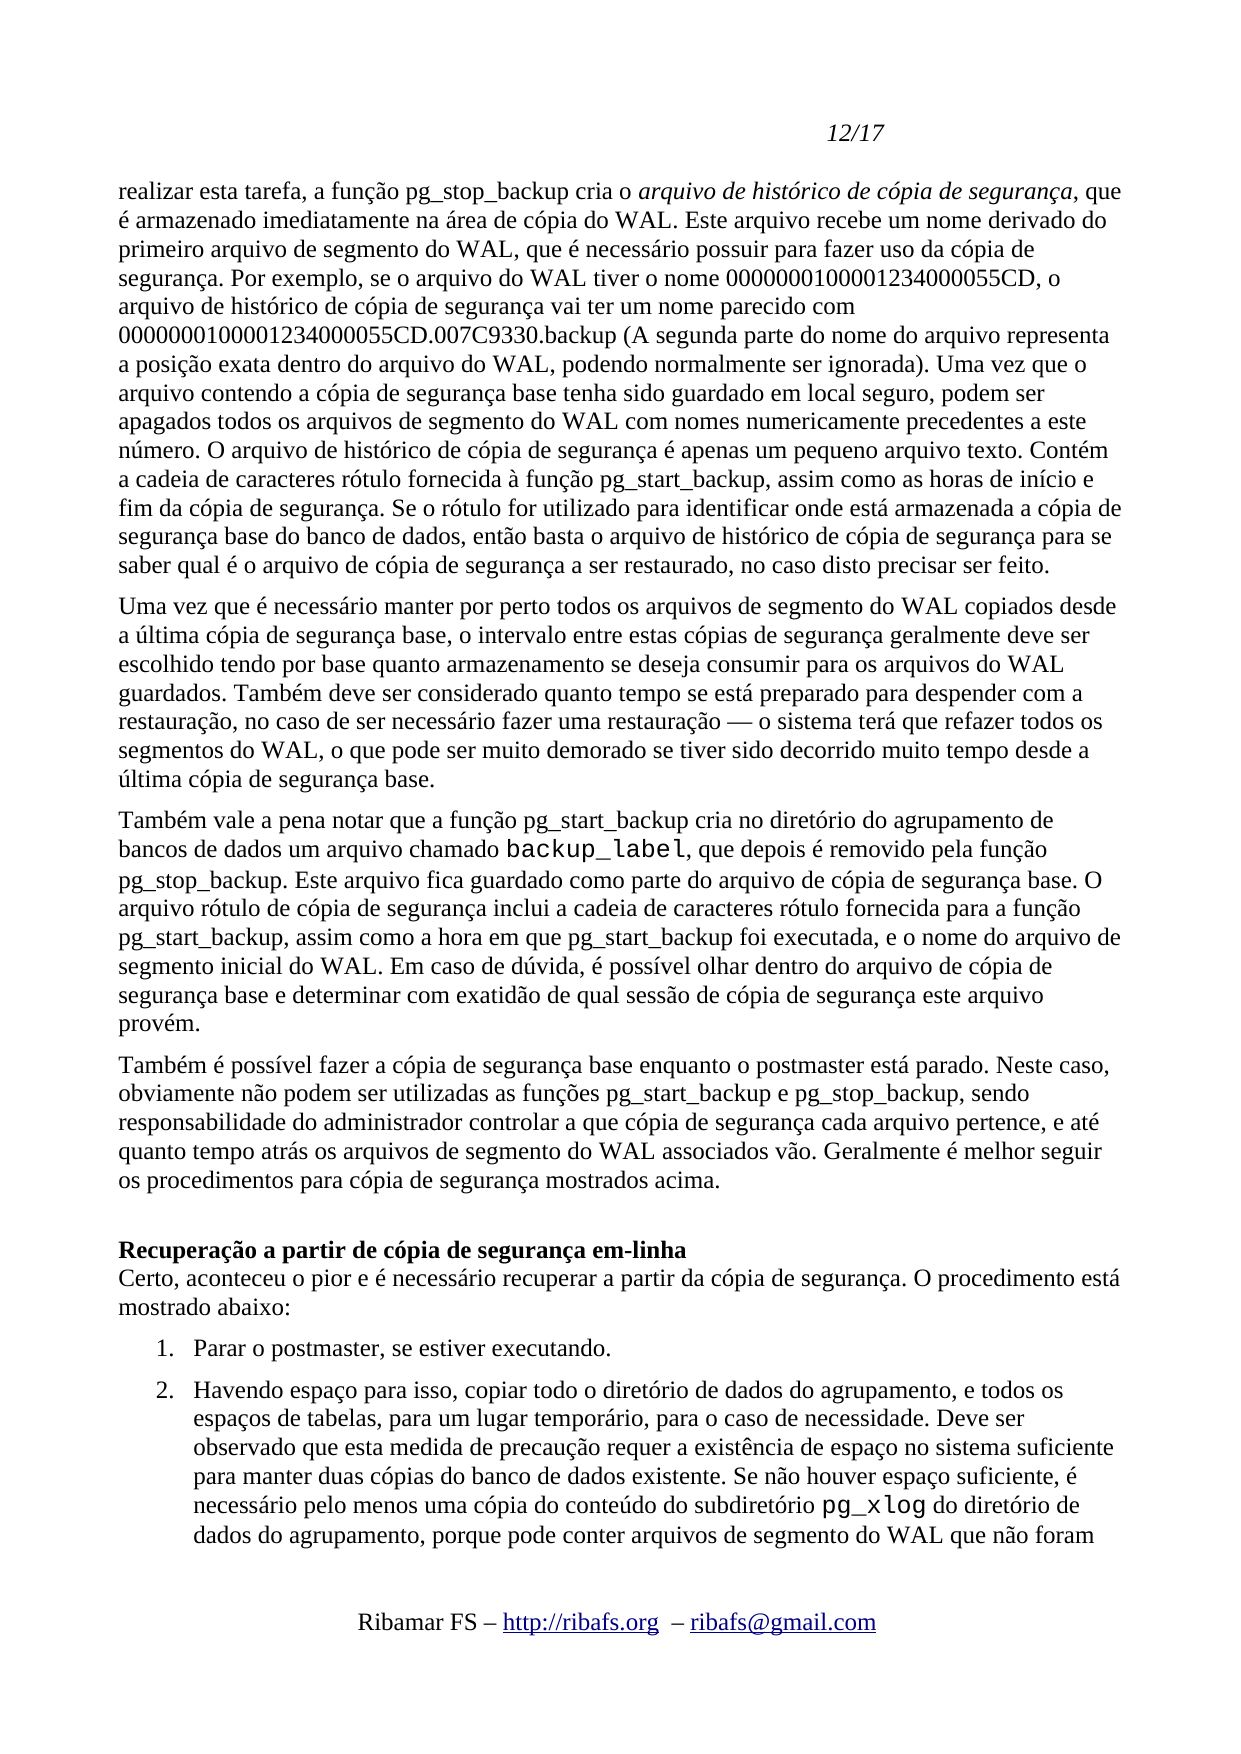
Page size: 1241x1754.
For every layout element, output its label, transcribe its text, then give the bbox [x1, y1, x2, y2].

list Havendo espaço para isso, copiar todo o diretório de dados do agrupamento, e todos os espaços de tabelas, para um lugar temporário, para o caso de necessidade. Deve ser observado que esta medida de precaução requer a existência de espaço no sistema suficiente para manter duas cópias do banco de dados existente. Se não houver espaço suficiente, é necessário pelo menos uma cópia do conteúdo do subdiretório pg_xlog do diretório de dados do agrupamento, porque pode conter arquivos de segmento do WAL que não foram [156, 1375, 1122, 1549]
text Certo, aconteceu o pior e é necessário recuperar a partir da cópia de segurança. O procedimento está mostrado abaixo: [118, 1263, 1122, 1321]
list Parar o postmaster, se estiver executando. [156, 1333, 1122, 1362]
text realizar esta tarefa, a função pg_stop_backup cria o arquivo de histórico de cópia de segurança, que é armazenado imediatamente na área de cópia do WAL. Este arquivo recebe um nome derivado do primeiro arquivo de segmento do WAL, que é necessário possuir para fazer uso da cópia de segurança. Por exemplo, se o arquivo do WAL tiver o nome 0000000100001234000055CD, o arquivo de histórico de cópia de segurança vai ter um nome parecido com 0000000100001234000055CD.007C9330.backup (A segunda parte do nome do arquivo representa a posição exata dentro do arquivo do WAL, podendo normalmente ser ignorada). Uma vez que o arquivo contendo a cópia de segurança base tenha sido guardado em local seguro, podem ser apagados todos os arquivos de segmento do WAL com nomes numericamente precedentes a este número. O arquivo de histórico de cópia de segurança é apenas um pequeno arquivo texto. Contém a cadeia de caracteres rótulo fornecida à função pg_start_backup, assim como as horas de início e fim da cópia de segurança. Se o rótulo for utilizado para identificar onde está armazenada a cópia de segurança base do banco de dados, então basta o arquivo de histórico de cópia de segurança para se saber qual é o arquivo de cópia de segurança a ser restaurado, no caso disto precisar ser feito. [118, 176, 1122, 579]
text Também vale a pena notar que a função pg_start_backup cria no diretório do agrupamento de bancos de dados um arquivo chamado backup_label, que depois é removido pela função pg_stop_backup. Este arquivo fica guardado como parte do arquivo de cópia de segurança base. O arquivo rótulo de cópia de segurança inclui a cadeia de caracteres rótulo fornecida para a função pg_start_backup, assim como a hora em que pg_start_backup foi executada, e o nome do arquivo de segmento inicial do WAL. Em caso de dúvida, é possível olhar dentro do arquivo de cópia de segurança base e determinar com exatidão de qual sessão de cópia de segurança este arquivo provém. [118, 805, 1122, 1037]
text Recuperação a partir de cópia de segurança em-linha [118, 1235, 1122, 1263]
text Uma vez que é necessário manter por perto todos os arquivos de segmento do WAL copiados desde a última cópia de segurança base, o intervalo entre estas cópias de segurança geralmente deve ser escolhido tendo por base quanto armazenamento se deseja consumir para os arquivos do WAL guardados. Também deve ser considerado quanto tempo se está preparado para despender com a restauração, no caso de ser necessário fazer uma restauração — o sistema terá que refazer todos os segmentos do WAL, o que pode ser muito demorado se tiver sido decorrido muito tempo desde a última cópia de segurança base. [118, 591, 1122, 793]
text Também é possível fazer a cópia de segurança base enquanto o postmaster está parado. Neste caso, obviamente não podem ser utilizadas as funções pg_start_backup e pg_stop_backup, sendo responsabilidade do administrador controlar a que cópia de segurança cada arquivo pertence, e até quanto tempo atrás os arquivos de segmento do WAL associados vão. Geralmente é melhor seguir os procedimentos para cópia de segurança mostrados acima. [118, 1050, 1122, 1193]
